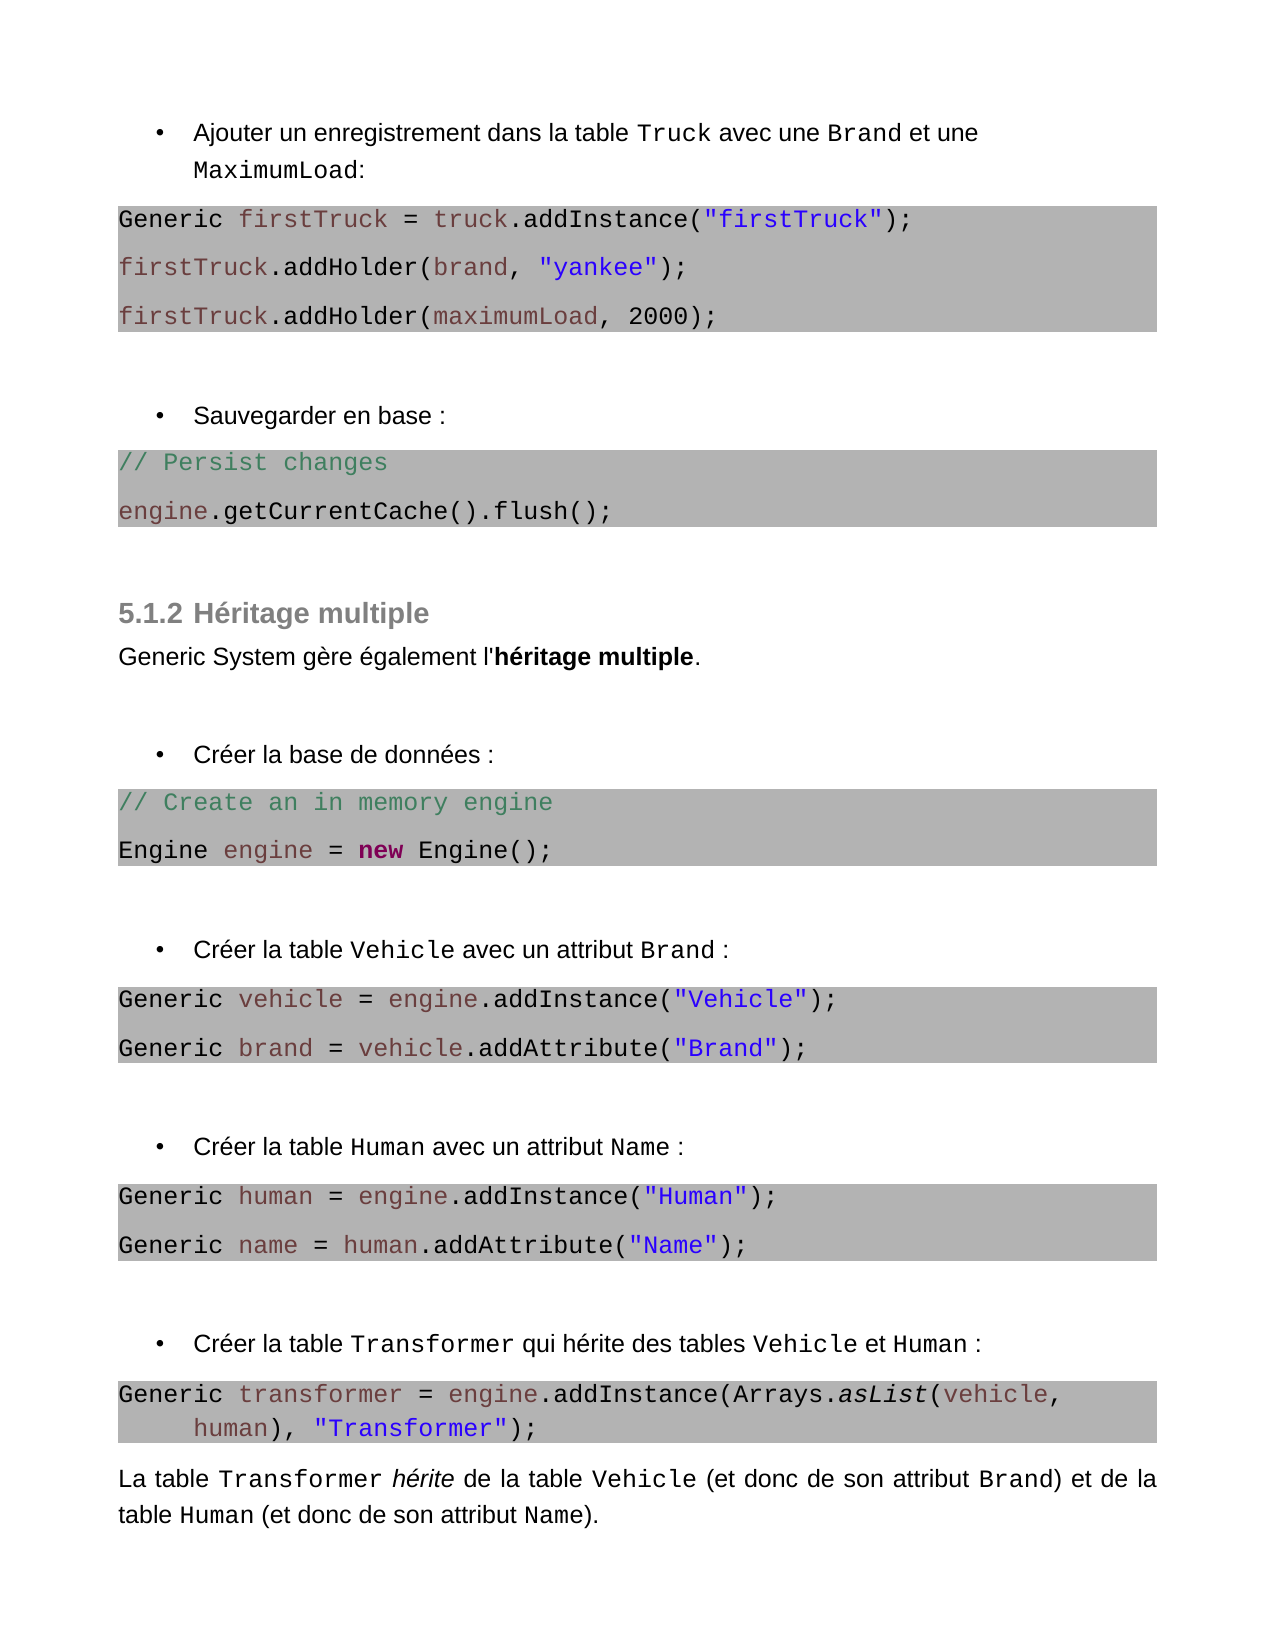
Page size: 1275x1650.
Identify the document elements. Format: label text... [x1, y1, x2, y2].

text Generic human = engine.addInstance("Human"); [118, 1184, 1157, 1212]
subtitle Héritage multiple [118, 596, 1157, 629]
text Generic name = human.addAttribute("Name"); [118, 1232, 1157, 1261]
text firstTruck.addHolder(brand, "yankee"); [118, 255, 1157, 283]
list Créer la table Human avec un attribut Name : [156, 1132, 1157, 1163]
text Generic transformer = engine.addInstance(Arrays.asList(vehicle, human), "Transformer"); [118, 1381, 1157, 1443]
text Generic vehicle = engine.addInstance("Vehicle"); [118, 987, 1157, 1015]
list Ajouter un enregistrement dans la table Truck avec une Brand et une MaximumLoad: [156, 118, 1157, 186]
list Créer la base de données : [156, 740, 1157, 769]
list Sauvegarder en base : [156, 401, 1157, 429]
text // Create an in memory engine [118, 789, 1157, 818]
text Generic System gère également l'héritage multiple. [118, 642, 1157, 671]
text firstTruck.addHolder(maximumLoad, 2000); [118, 303, 1157, 332]
text // Persist changes [118, 450, 1157, 478]
text Generic firstTruck = truck.addInstance("firstTruck"); [118, 206, 1157, 235]
text Engine engine = new Engine(); [118, 838, 1157, 866]
list Créer la table Transformer qui hérite des tables Vehicle et Human : [156, 1329, 1157, 1360]
list Créer la table Vehicle avec un attribut Brand : [156, 935, 1157, 966]
text Generic brand = vehicle.addAttribute("Brand"); [118, 1035, 1157, 1063]
text engine.getCurrentCache().flush(); [118, 498, 1157, 527]
text La table Transformer hérite de la table Vehicle (et donc de son attribut Brand) et de la table Human (et donc de son attribut Name). [118, 1464, 1157, 1531]
